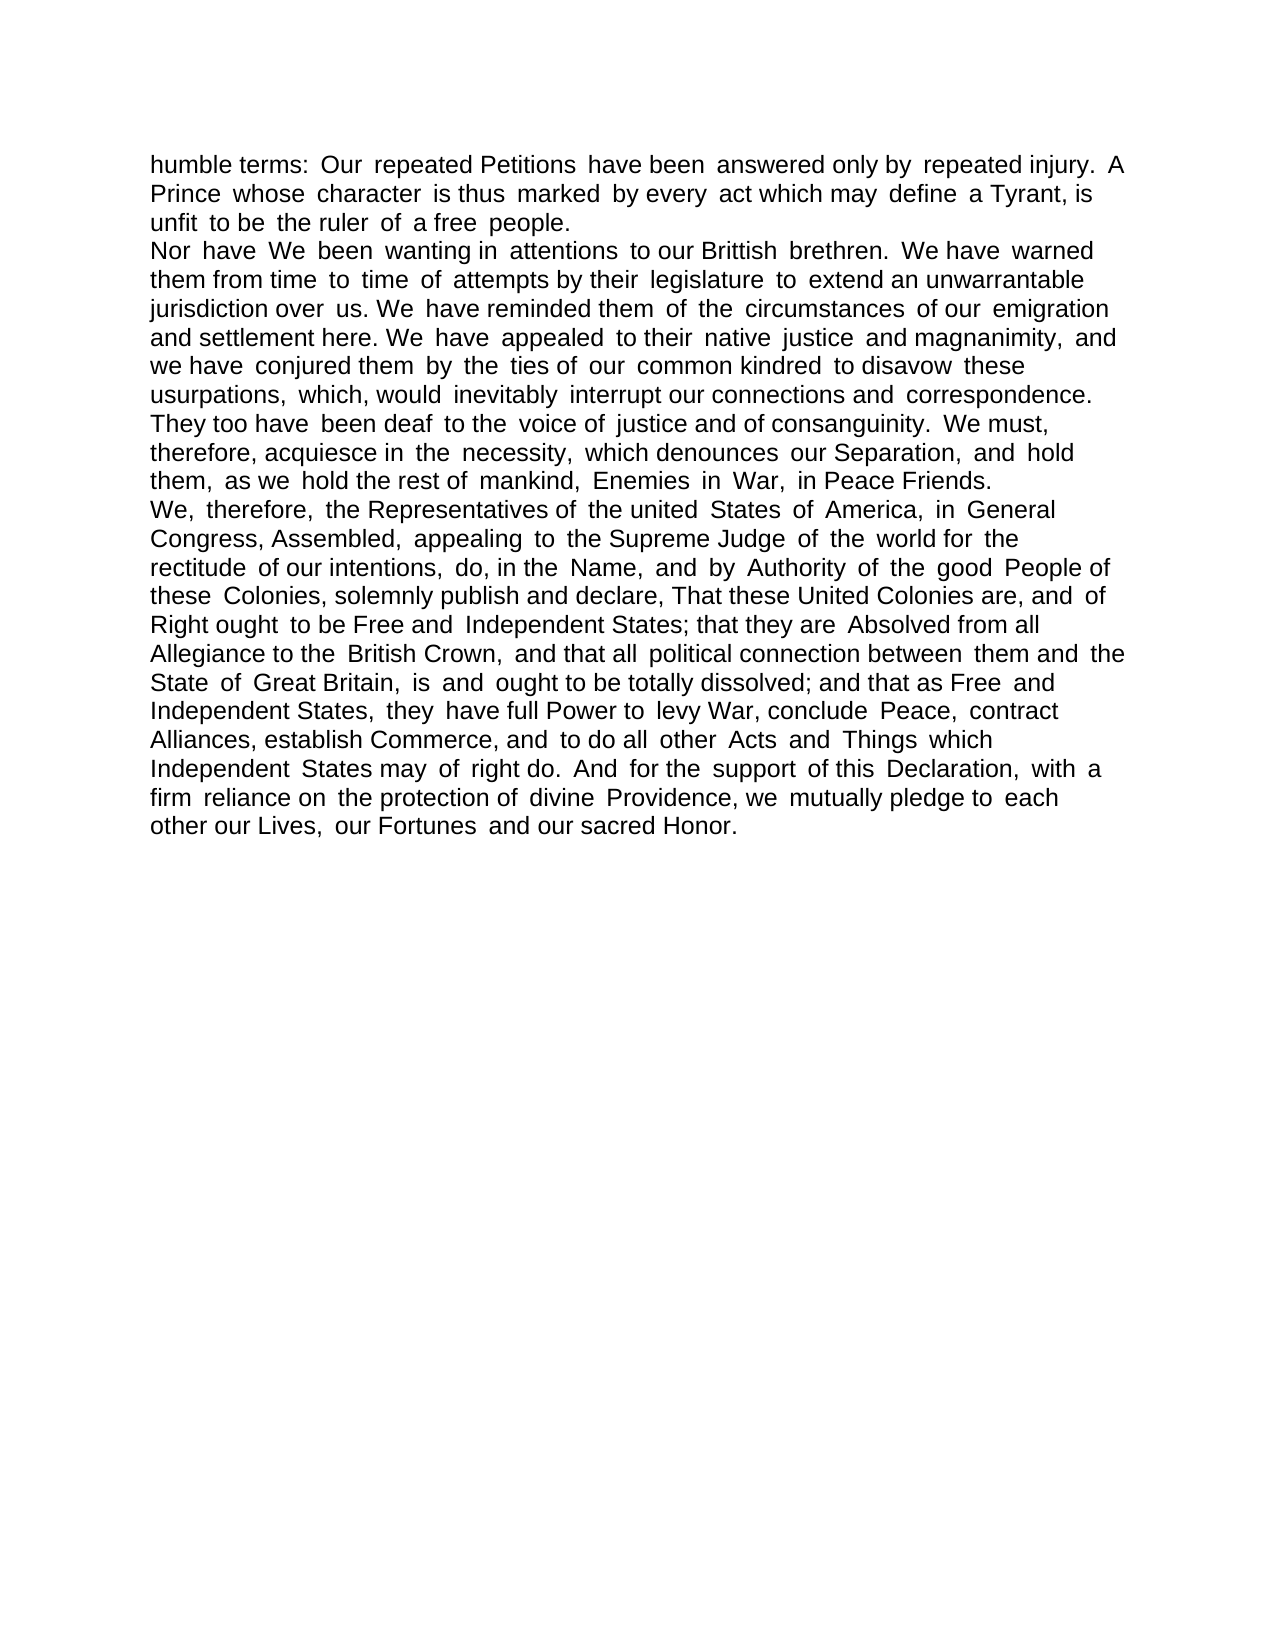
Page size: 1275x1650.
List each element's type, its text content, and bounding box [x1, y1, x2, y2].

text humble terms: Our repeated Petitions have been answered only by repeated injury. A Prince whose character is thus marked by every act which may define a Tyrant, is unfit to be the ruler of a free people. [150, 150, 1125, 236]
text Nor have We been wanting in attentions to our Brittish brethren. We have warned them from time to time of attempts by their legislature to extend an unwarrantable jurisdiction over us. We have reminded them of the circumstances of our emigration and settlement here. We have appealed to their native justice and magnanimity, and we have conjured them by the ties of our common kindred to disavow these usurpations, which, would inevitably interrupt our connections and correspondence. They too have been deaf to the voice of justice and of consanguinity. We must, therefore, acquiesce in the necessity, which denounces our Separation, and hold them, as we hold the rest of mankind, Enemies in War, in Peace Friends. [150, 236, 1125, 495]
text We, therefore, the Representatives of the united States of America, in General Congress, Assembled, appealing to the Supreme Judge of the world for the rectitude of our intentions, do, in the Name, and by Authority of the good People of these Colonies, solemnly publish and declare, That these United Colonies are, and of Right ought to be Free and Independent States; that they are Absolved from all Allegiance to the British Crown, and that all political connection between them and the State of Great Britain, is and ought to be totally dissolved; and that as Free and Independent States, they have full Power to levy War, conclude Peace, contract Alliances, establish Commerce, and to do all other Acts and Things which Independent States may of right do. And for the support of this Declaration, with a firm reliance on the protection of divine Providence, we mutually pledge to each other our Lives, our Fortunes and our sacred Honor. [150, 495, 1125, 840]
